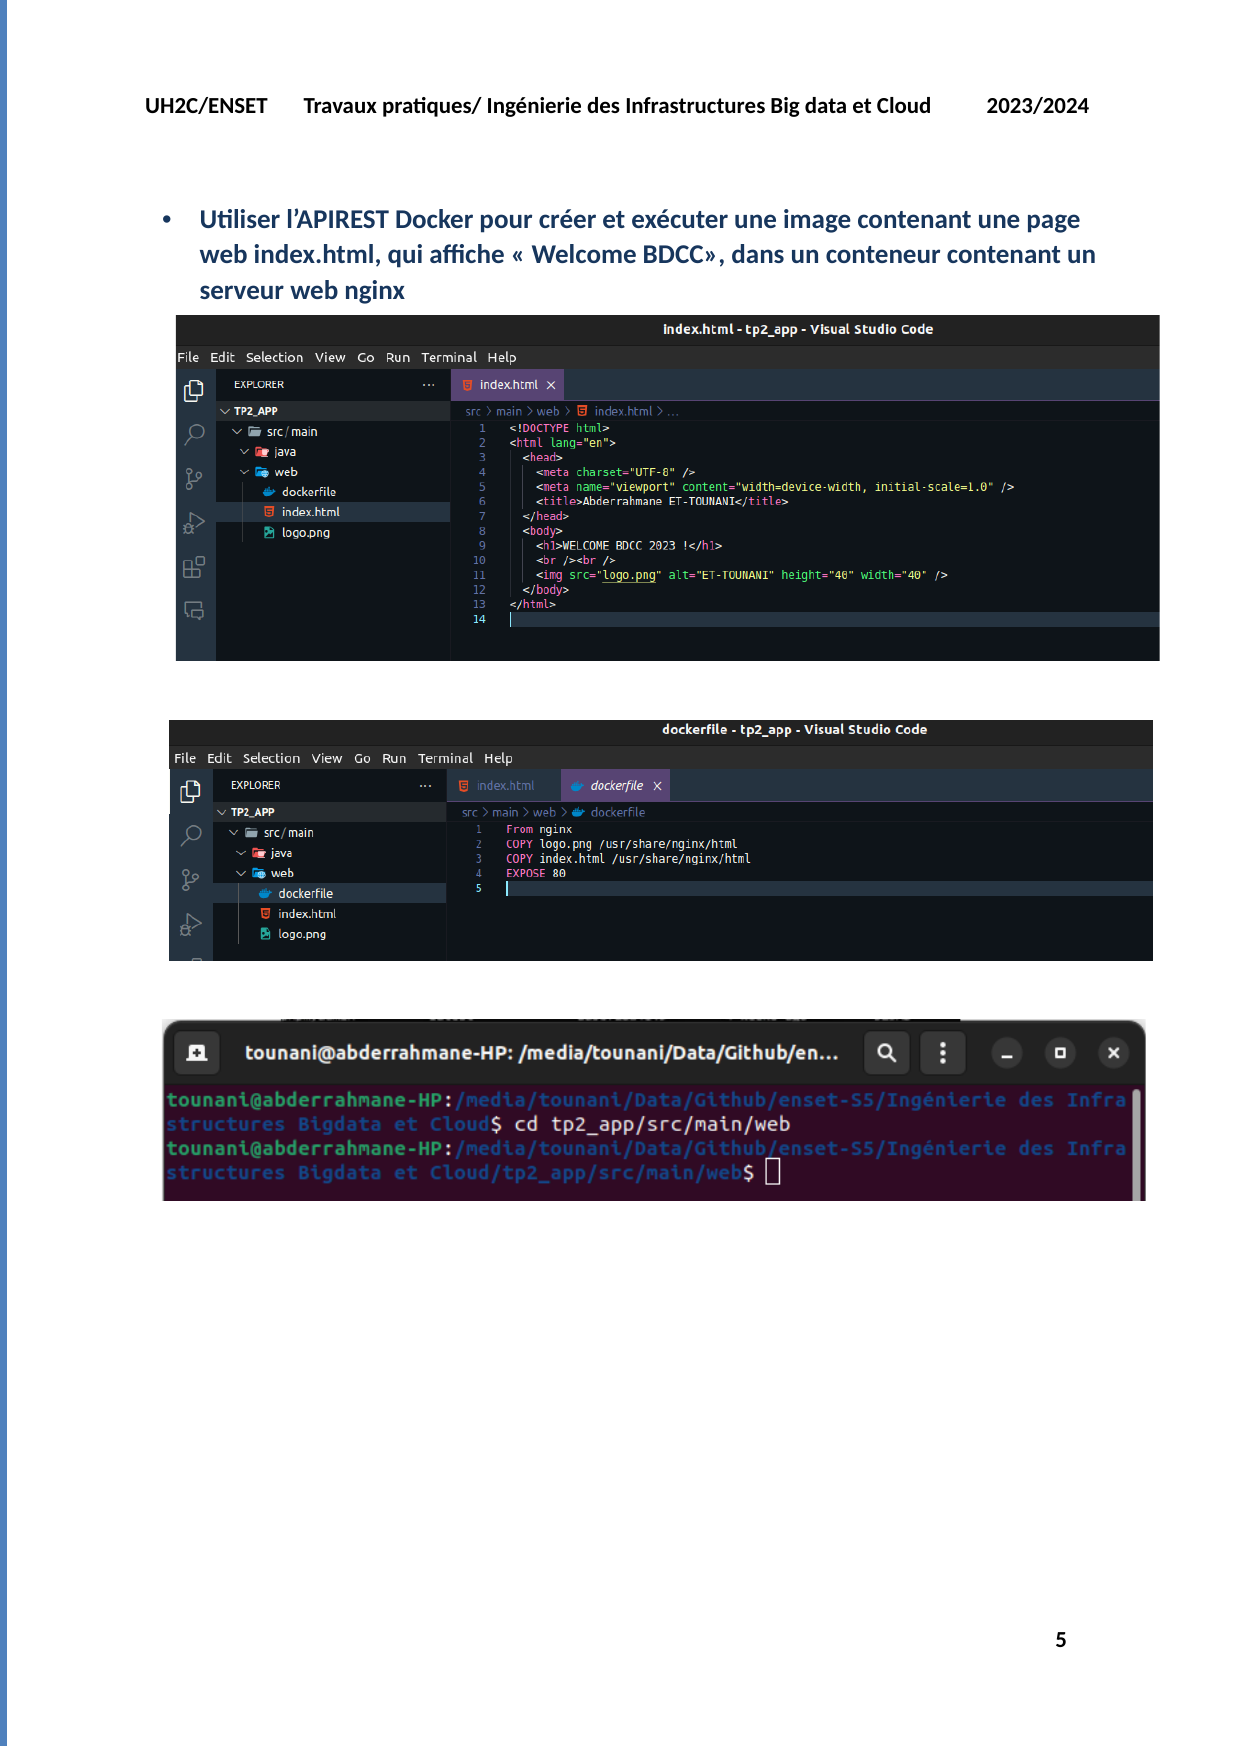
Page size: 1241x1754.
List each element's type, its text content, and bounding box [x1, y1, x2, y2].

list Utiliser l’APIREST Docker pour créer et exécuter une image contenant une page web index.html, qui affiche « Welcome BDCC», dans un conteneur contenant un serveur web nginx [162, 202, 1115, 306]
picture [161, 1019, 1146, 1201]
picture [175, 315, 1160, 661]
picture [169, 720, 1153, 961]
